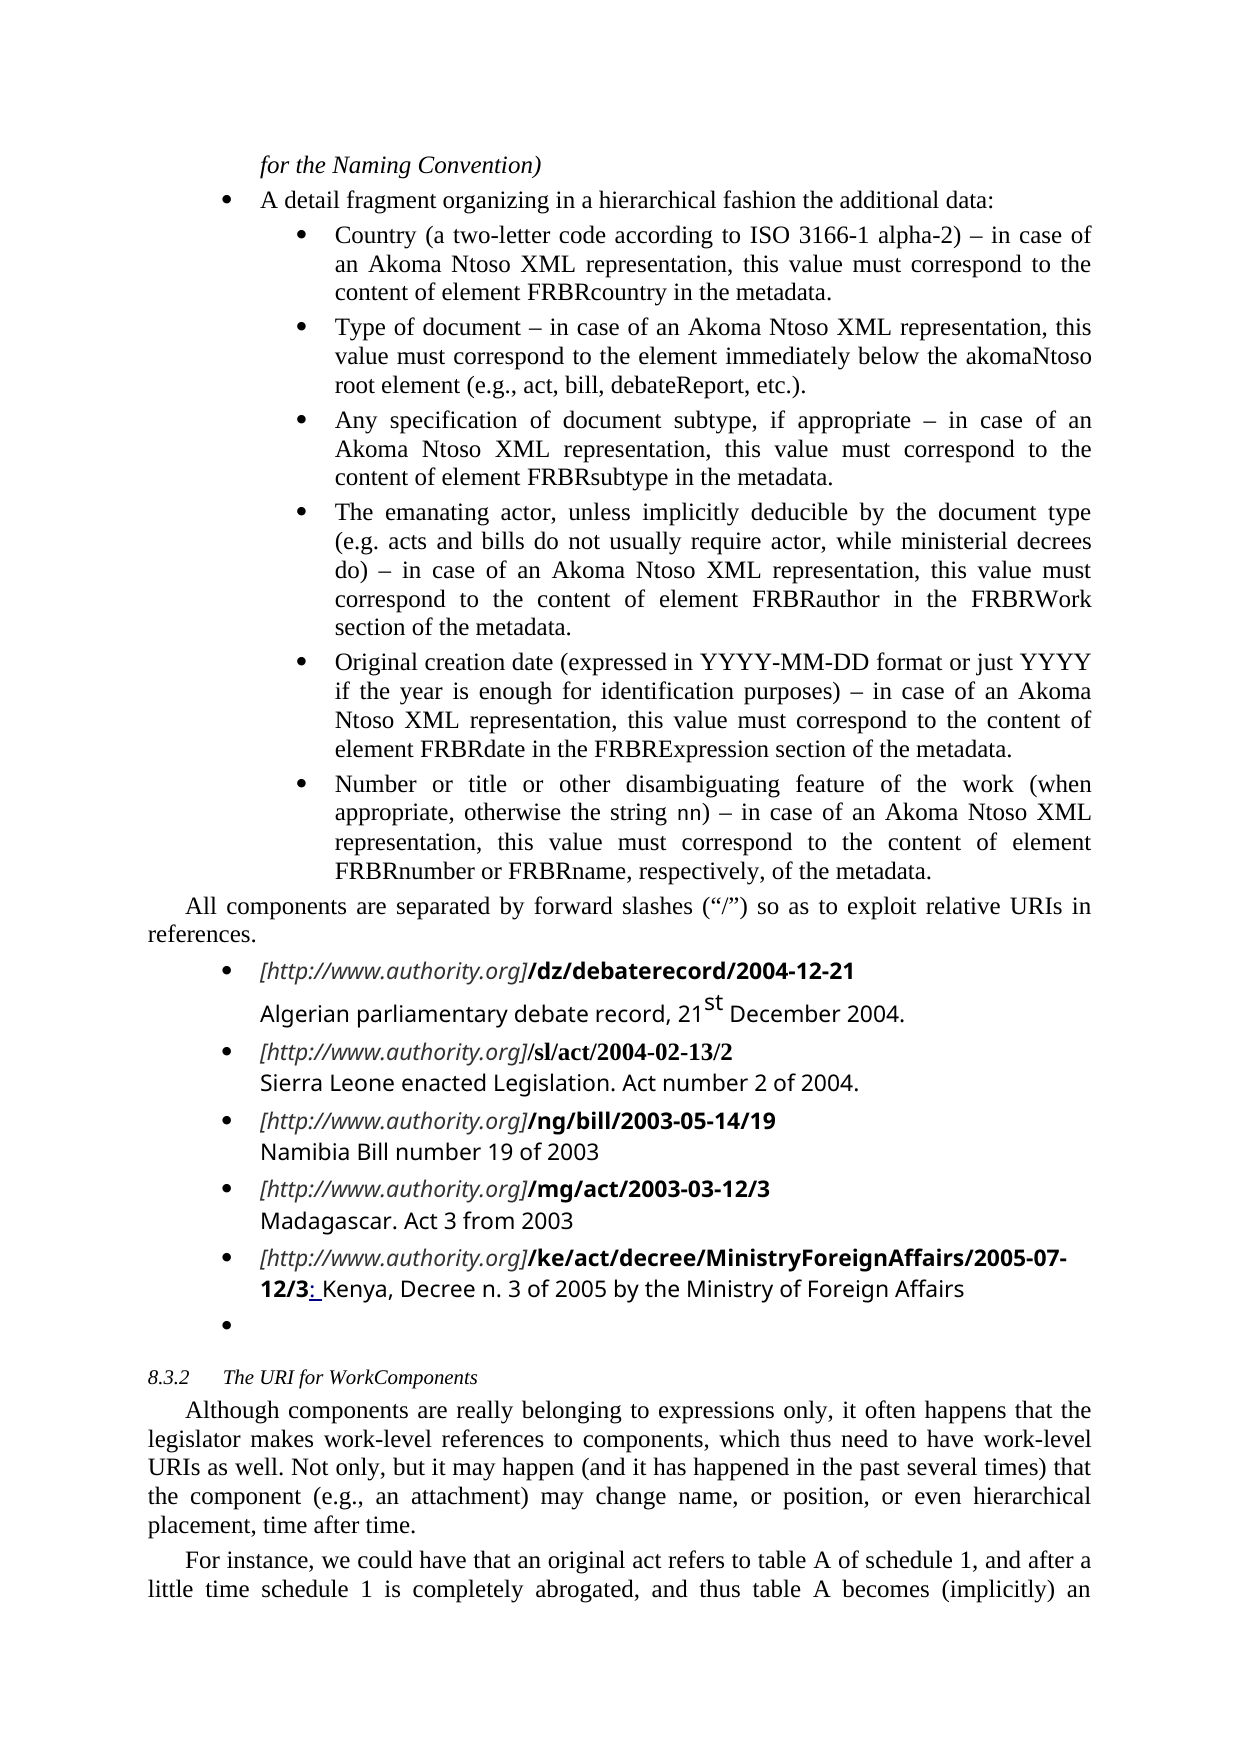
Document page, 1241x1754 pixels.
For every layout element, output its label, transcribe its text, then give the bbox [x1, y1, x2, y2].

list The emanating actor, unless implicitly deducible by the document type (e.g. acts and bills do not usually require actor, while ministerial decrees do) – in case of an Akoma Ntoso XML representation, this value must correspond to the content of element FRBRauthor in the FRBRWork section of the metadata. [297, 497, 1092, 641]
list Original creation date (expressed in YYYY-MM-DD format or just YYYY if the year is enough for identification purposes) – in case of an Akoma Ntoso XML representation, this value must correspond to the content of element FRBRdate in the FRBRExpression section of the metadata. [297, 647, 1092, 762]
list [http://www.authority.org]/dz/debaterecord/2004-12-21 Algerian parliamentary debate record, 21st December 2004. [222, 954, 1092, 1029]
subtitle The URI for WorkComponents [148, 1364, 1092, 1389]
list [http://www.authority.org]/sl/act/2004-02-13/2 Sierra Leone enacted Legislation. Act number 2 of 2004. [222, 1036, 1092, 1098]
list A detail fragment organizing in a hierarchical fashion the additional data: [222, 185, 1092, 214]
list for the Naming Convention) [222, 150, 1092, 179]
list Number or title or other disambiguating feature of the work (when appropriate, otherwise the string nn) – in case of an Akoma Ntoso XML representation, this value must correspond to the content of element FRBRnumber or FRBRname, respectively, of the metadata. [297, 769, 1092, 884]
text For instance, we could have that an original act refers to table A of schedule 1, and after a little time schedule 1 is completely abrogated, and thus table A becomes (implicitly) an [148, 1545, 1092, 1602]
list [http://www.authority.org]/ng/bill/2003-05-14/19 Namibia Bill number 19 of 2003 [222, 1104, 1092, 1167]
list [http://www.authority.org]/ke/act/decree/MinistryForeignAffairs/2005-07-12/3: Kenya, Decree n. 3 of 2005 by the Ministry of Foreign Affairs [222, 1242, 1092, 1304]
list Any specification of document subtype, if appropriate – in case of an Akoma Ntoso XML representation, this value must correspond to the content of element FRBRsubtype in the metadata. [297, 405, 1092, 491]
text Although components are really belonging to expressions only, it often happens that the legislator makes work-level references to components, which thus need to have work-level URIs as well. Not only, but it may happen (and it has happened in the past several times) that the component (e.g., an attachment) may change name, or position, or even hierarchical placement, time after time. [148, 1395, 1092, 1539]
list [http://www.authority.org]/mg/act/2003-03-12/3 Madagascar. Act 3 from 2003 [222, 1173, 1092, 1236]
list Type of document – in case of an Akoma Ntoso XML representation, this value must correspond to the element immediately below the akomaNtoso root element (e.g., act, bill, debateReport, etc.). [297, 312, 1092, 399]
text All components are separated by forward slashes (“/”) so as to exploit relative URIs in references. [148, 891, 1092, 948]
list Country (a two-letter code according to ISO 3166-1 alpha-2) – in case of an Akoma Ntoso XML representation, this value must correspond to the content of element FRBRcountry in the metadata. [297, 220, 1092, 306]
